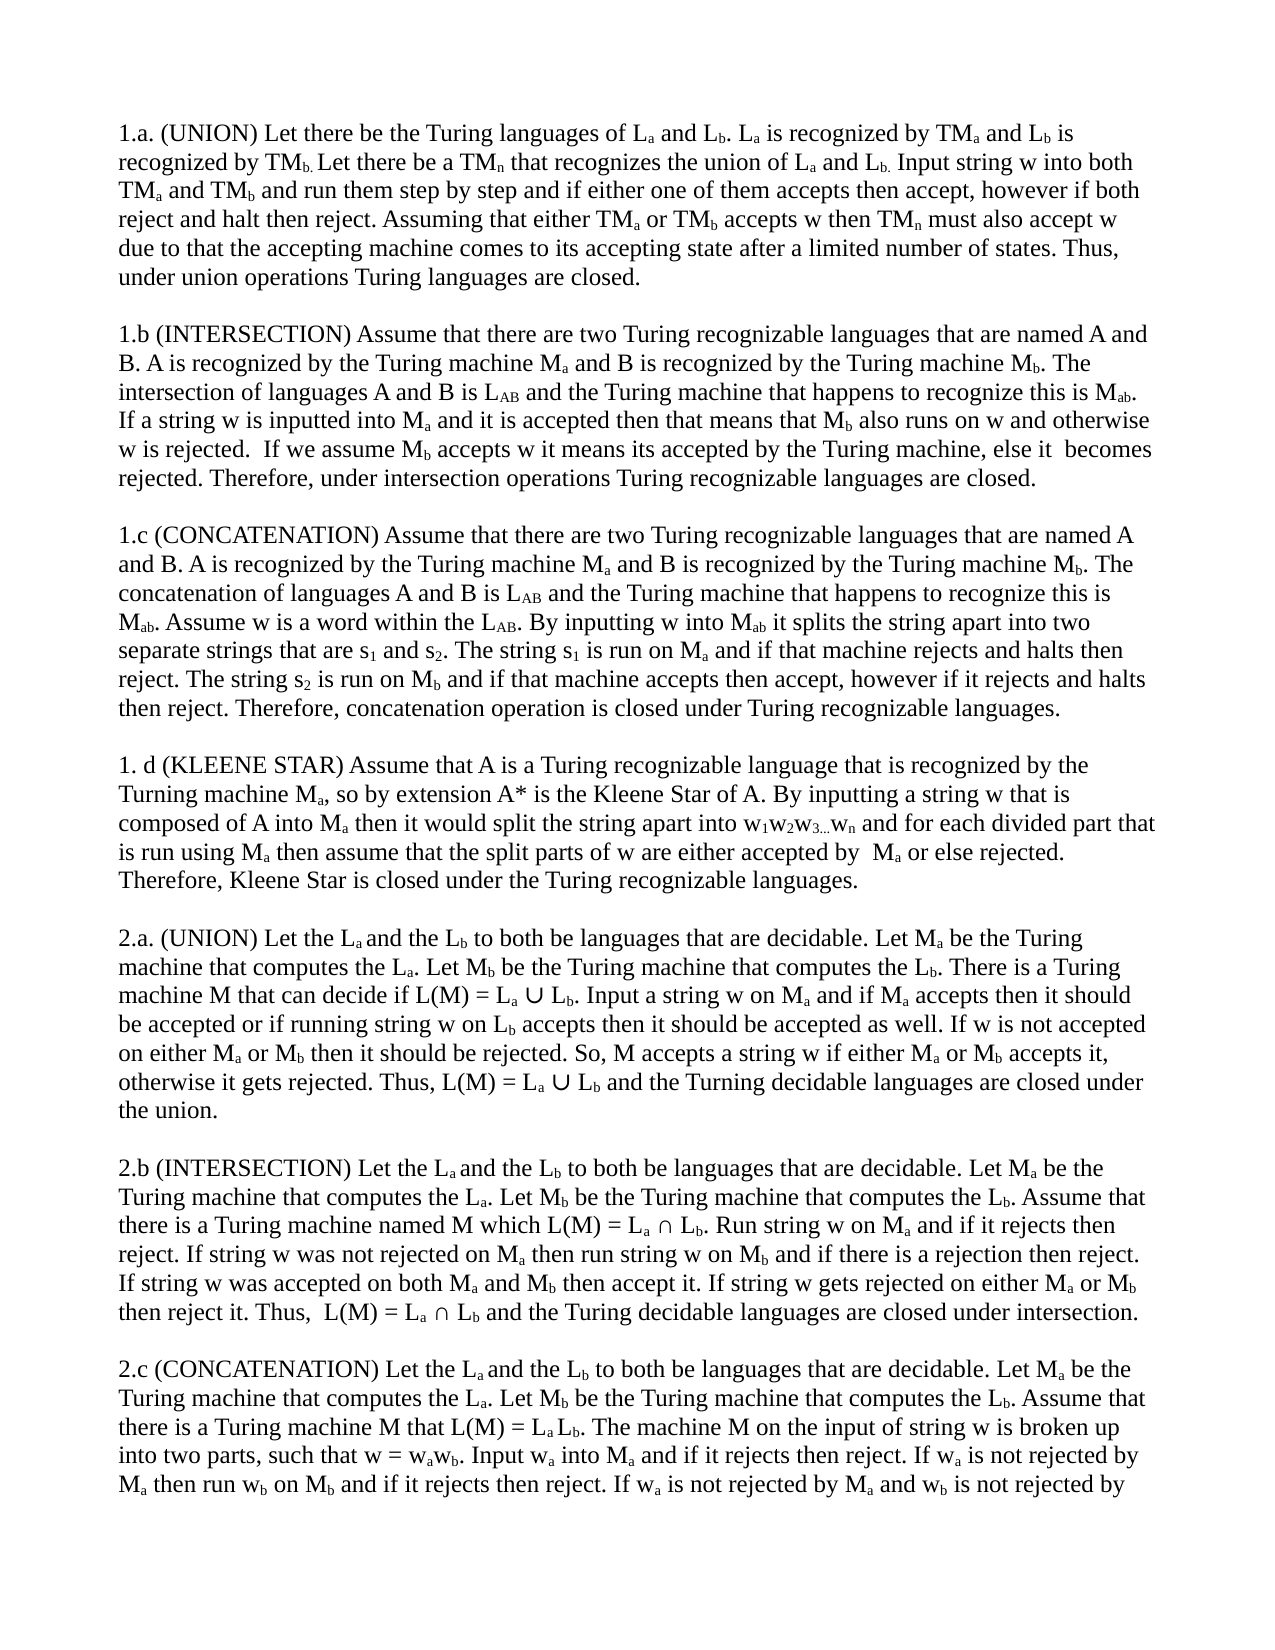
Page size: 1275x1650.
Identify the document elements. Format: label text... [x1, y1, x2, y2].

text 2.a. (UNION) Let the La and the Lb to both be languages that are decidable. Let Ma be the Turing machine that computes the La. Let Mb be the Turing machine that computes the Lb. There is a Turing machine M that can decide if L(M) = La ∪ Lb. Input a string w on Ma and if Ma accepts then it should be accepted or if running string w on Lb accepts then it should be accepted as well. If w is not accepted on either Ma or Mb then it should be rejected. So, M accepts a string w if either Ma or Mb accepts it, otherwise it gets rejected. Thus, L(M) = La ∪ Lb and the Turning decidable languages are closed under the union. [118, 923, 1157, 1124]
text 2.b (INTERSECTION) Let the La and the Lb to both be languages that are decidable. Let Ma be the Turing machine that computes the La. Let Mb be the Turing machine that computes the Lb. Assume that there is a Turing machine named M which L(M) = La ∩ Lb. Run string w on Ma and if it rejects then reject. If string w was not rejected on Ma then run string w on Mb and if there is a rejection then reject. If string w was accepted on both Ma and Mb then accept it. If string w gets rejected on either Ma or Mb then reject it. Thus, L(M) = La ∩ Lb and the Turing decidable languages are closed under intersection. [118, 1153, 1157, 1326]
text 2.c (CONCATENATION) Let the La and the Lb to both be languages that are decidable. Let Ma be the Turing machine that computes the La. Let Mb be the Turing machine that computes the Lb. Assume that there is a Turing machine M that L(M) = La Lb. The machine M on the input of string w is broken up into two parts, such that w = wawb. Input wa into Ma and if it rejects then reject. If wa is not rejected by Ma then run wb on Mb and if it rejects then reject. If wa is not rejected by Ma and wb is not rejected by [118, 1354, 1157, 1498]
text 1. d (KLEENE STAR) Assume that A is a Turing recognizable language that is recognized by the Turning machine Ma, so by extension A* is the Kleene Star of A. By inputting a string w that is composed of A into Ma then it would split the string apart into w1w2w3...wn and for each divided part that is run using Ma then assume that the split parts of w are either accepted by Ma or else rejected. Therefore, Kleene Star is closed under the Turing recognizable languages. [118, 751, 1157, 894]
text 1.a. (UNION) Let there be the Turing languages of La and Lb. La is recognized by TMa and Lb is recognized by TMb. Let there be a TMn that recognizes the union of La and Lb. Input string w into both TMa and TMb and run them step by step and if either one of them accepts then accept, however if both reject and halt then reject. Assuming that either TMa or TMb accepts w then TMn must also accept w due to that the accepting machine comes to its accepting state after a limited number of states. Thus, under union operations Turing languages are closed. [118, 118, 1157, 291]
text 1.c (CONCATENATION) Assume that there are two Turing recognizable languages that are named A and B. A is recognized by the Turing machine Ma and B is recognized by the Turing machine Mb. The concatenation of languages A and B is LAB and the Turing machine that happens to recognize this is Mab. Assume w is a word within the LAB. By inputting w into Mab it splits the string apart into two separate strings that are s1 and s2. The string s1 is run on Ma and if that machine rejects and halts then reject. The string s2 is run on Mb and if that machine accepts then accept, however if it rejects and halts then reject. Therefore, concatenation operation is closed under Turing recognizable languages. [118, 521, 1157, 722]
text 1.b (INTERSECTION) Assume that there are two Turing recognizable languages that are named A and B. A is recognized by the Turing machine Ma and B is recognized by the Turing machine Mb. The intersection of languages A and B is LAB and the Turing machine that happens to recognize this is Mab. If a string w is inputted into Ma and it is accepted then that means that Mb also runs on w and otherwise w is rejected. If we assume Mb accepts w it means its accepted by the Turing machine, else it becomes rejected. Therefore, under intersection operations Turing recognizable languages are closed. [118, 319, 1157, 492]
